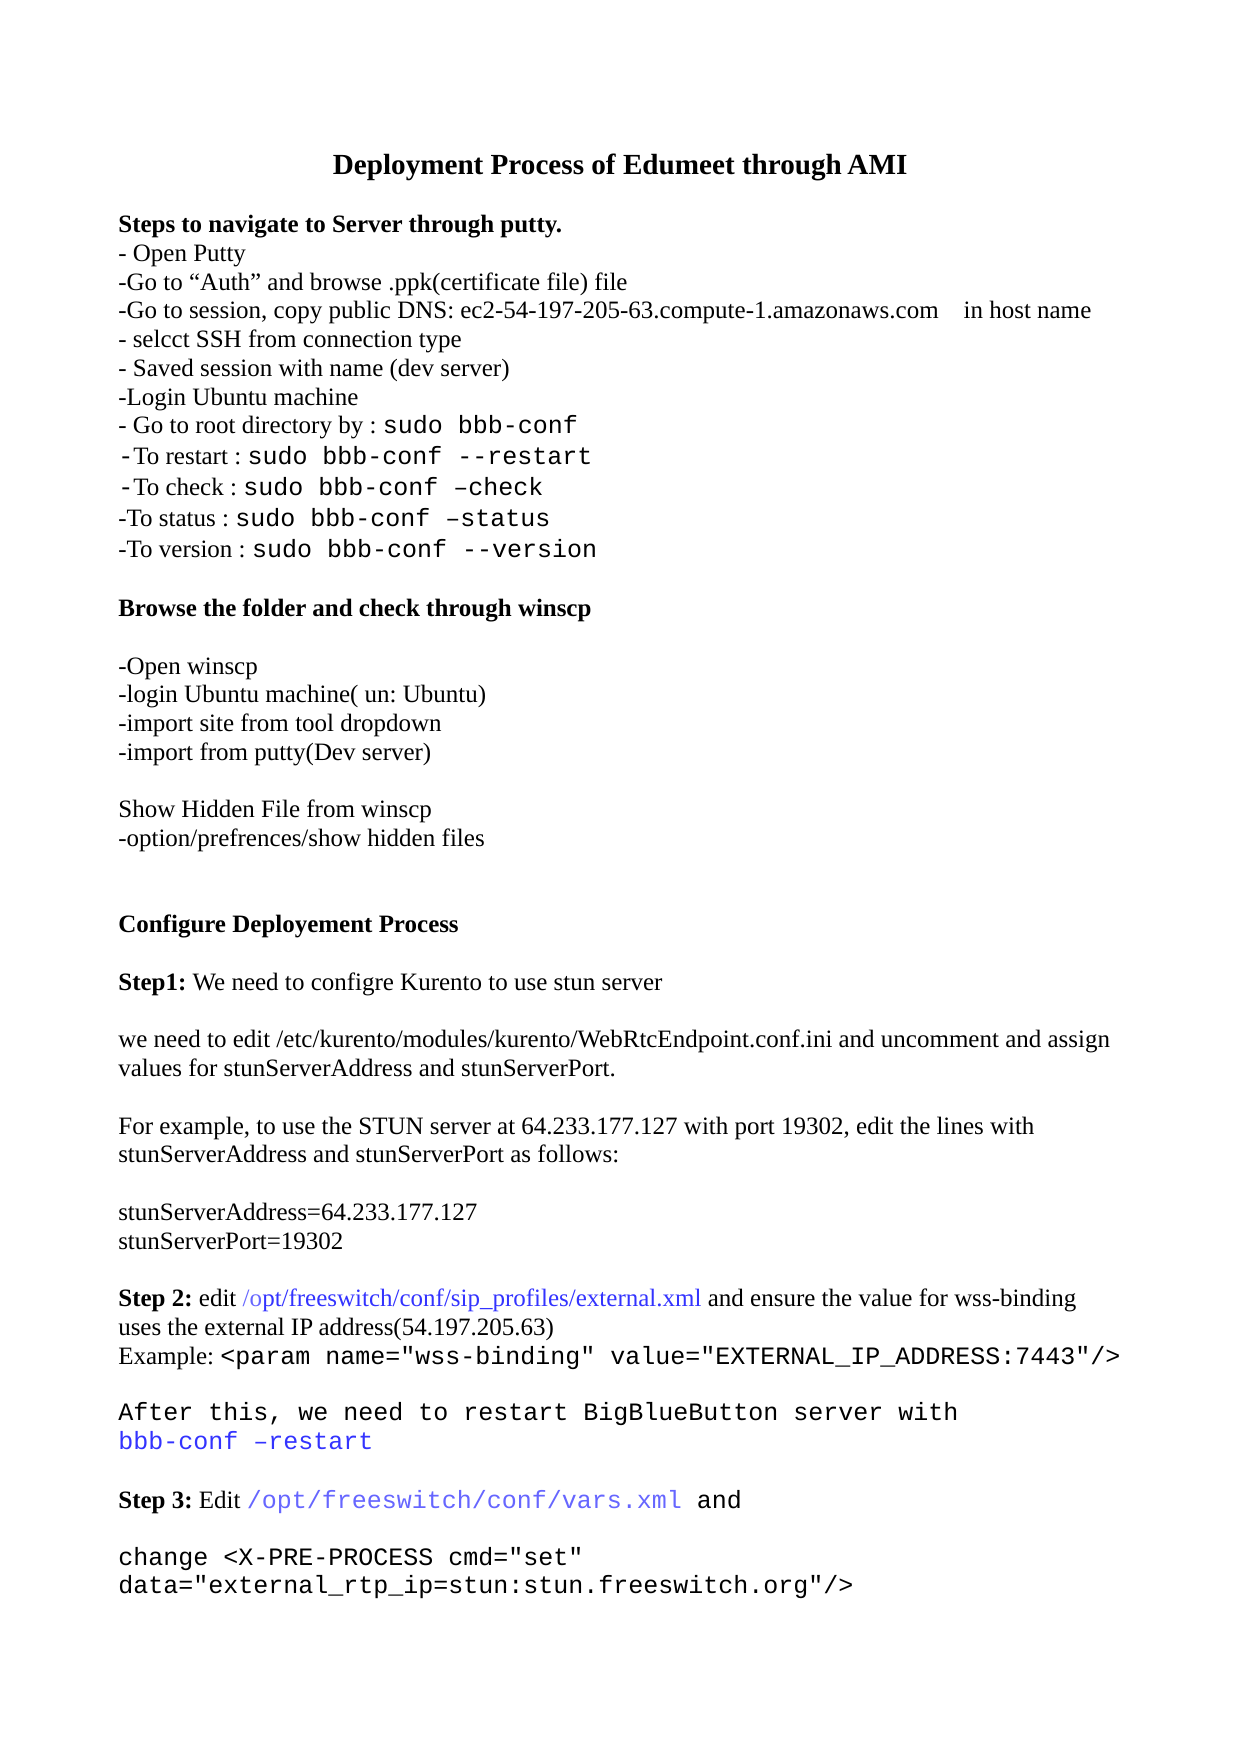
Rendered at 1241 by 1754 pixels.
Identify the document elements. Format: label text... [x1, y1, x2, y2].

text For example, to use the STUN server at 64.233.177.127 with port 19302, edit the lines with stunServerAddress and stunServerPort as follows: [118, 1111, 1122, 1168]
text -import from putty(Dev server) [118, 737, 1122, 766]
text After this, we need to restart BigBlueButton server with [118, 1400, 1122, 1428]
text Browse the folder and check through winscp [118, 593, 1122, 622]
text - selcct SSH from connection type [118, 324, 1122, 353]
text -Open winscp [118, 651, 1122, 679]
text -To version : sudo bbb-conf --version [118, 534, 1122, 564]
text - Open Putty [118, 238, 1122, 267]
text - Go to root directory by : sudo bbb-conf [118, 410, 1122, 441]
text change <X-PRE-PROCESS cmd="set" data="external_rtp_ip=stun:stun.freeswitch.org"/> [118, 1516, 1122, 1601]
text -To check : sudo bbb-conf –check [118, 472, 1122, 503]
text -To restart : sudo bbb-conf --restart [118, 441, 1122, 472]
text Show Hidden File from winscp [118, 794, 1122, 823]
text - Saved session with name (dev server) [118, 353, 1122, 382]
text Configure Deployement Process [118, 909, 1122, 938]
text we need to edit /etc/kurento/modules/kurento/WebRtcEndpoint.conf.ini and uncomment and assign values for stunServerAddress and stunServerPort. [118, 1024, 1122, 1082]
text bbb-conf –restart [118, 1428, 1122, 1457]
text -import site from tool dropdown [118, 708, 1122, 737]
text Step 2: edit /opt/freeswitch/conf/sip_profiles/external.xml and ensure the value for wss-binding uses the external IP address(54.197.205.63) [118, 1283, 1122, 1341]
text -option/prefrences/show hidden files [118, 823, 1122, 852]
text Steps to navigate to Server through putty. [118, 209, 1122, 238]
text stunServerAddress=64.233.177.127 [118, 1197, 1122, 1226]
text -Login Ubuntu machine [118, 382, 1122, 410]
text -Go to session, copy public DNS: ec2-54-197-205-63.compute-1.amazonaws.com in host name [118, 295, 1122, 324]
text -login Ubuntu machine( un: Ubuntu) [118, 679, 1122, 708]
text Step 3: Edit /opt/freeswitch/conf/vars.xml and [118, 1485, 1122, 1516]
text Step1: We need to configre Kurento to use stun server [118, 967, 1122, 996]
text Example: <param name="wss-binding" value="EXTERNAL_IP_ADDRESS:7443"/> [118, 1341, 1122, 1372]
text Deployment Process of Edumeet through AMI [118, 147, 1122, 180]
text -Go to “Auth” and browse .ppk(certificate file) file [118, 267, 1122, 295]
text stunServerPort=19302 [118, 1226, 1122, 1254]
text -To status : sudo bbb-conf –status [118, 503, 1122, 534]
